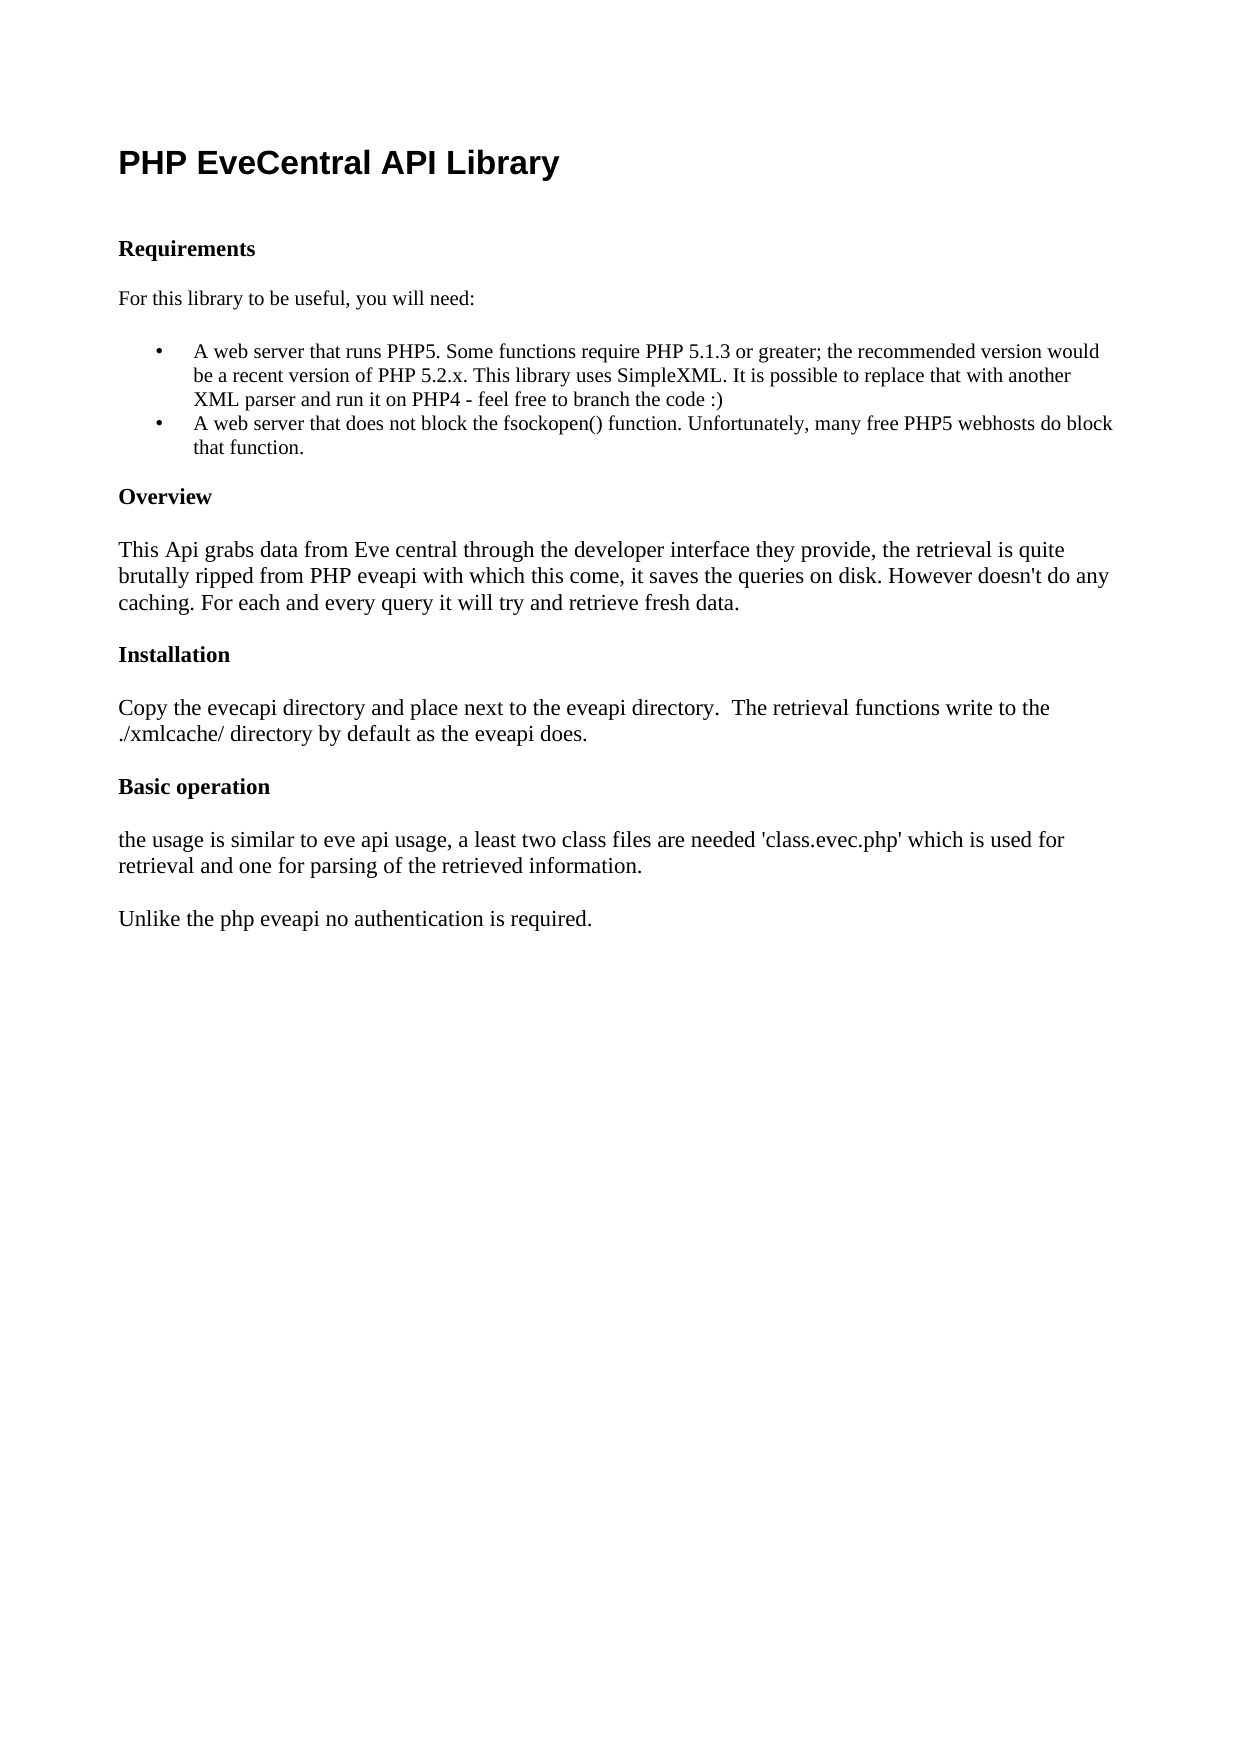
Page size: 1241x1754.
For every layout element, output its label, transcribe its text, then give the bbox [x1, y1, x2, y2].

text Copy the evecapi directory and place next to the eveapi directory. The retrieval functions write to the ./xmlcache/ directory by default as the eveapi does. [118, 694, 1122, 747]
text This Api grabs data from Eve central through the developer interface they provide, the retrieval is quite brutally ripped from PHP eveapi with which this come, it saves the queries on disk. However doesn't do any caching. For each and every query it will try and retrieve fresh data. [118, 536, 1122, 615]
text Basic operation [118, 773, 1122, 799]
text the usage is similar to eve api usage, a least two class files are needed 'class.evec.php' which is used for retrieval and one for parsing of the retrieved information. [118, 826, 1122, 878]
text Installation [118, 641, 1122, 668]
list A web server that runs PHP5. Some functions require PHP 5.1.3 or greater; the recommended version would be a recent version of PHP 5.2.x. This library uses SimpleXML. It is possible to replace that with another XML parser and run it on PHP4 - feel free to branch the code :) [156, 339, 1122, 411]
text Overview [118, 483, 1122, 509]
subtitle PHP EveCentral API Library [118, 143, 1122, 182]
text Unlike the php eveapi no authentication is required. [118, 905, 1122, 931]
text For this library to be useful, you will need: [118, 286, 1122, 310]
list A web server that does not block the fsockopen() function. Unfortunately, many free PHP5 webhosts do block that function. [156, 411, 1122, 459]
text Requirements [118, 236, 1122, 262]
